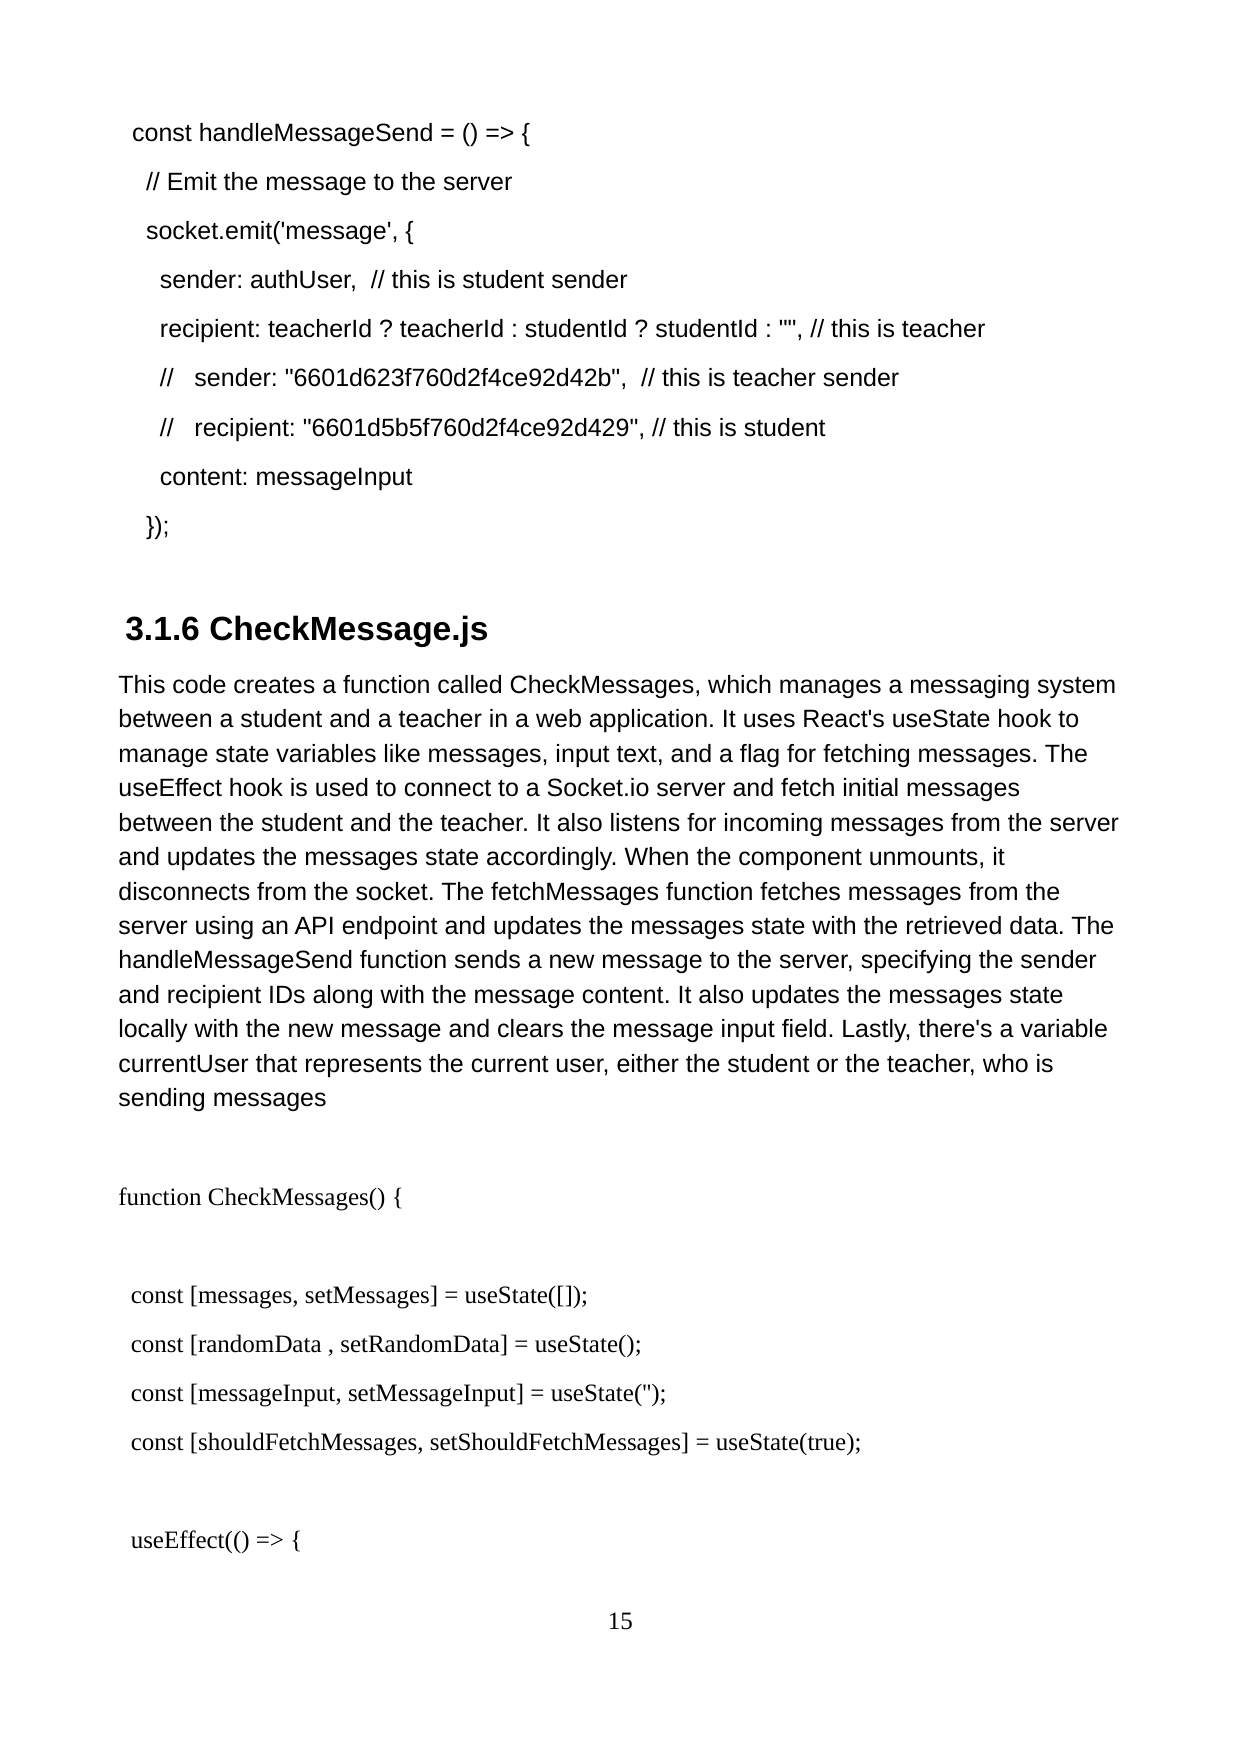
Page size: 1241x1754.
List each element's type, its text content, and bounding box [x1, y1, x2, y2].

text This code creates a function called CheckMessages, which manages a messaging system between a student and a teacher in a web application. It uses React's useState hook to manage state variables like messages, input text, and a flag for fetching messages. The useEffect hook is used to connect to a Socket.io server and fetch initial messages between the student and the teacher. It also listens for incoming messages from the server and updates the messages state accordingly. When the component unmounts, it disconnects from the socket. The fetchMessages function fetches messages from the server using an API endpoint and updates the messages state with the retrieved data. The handleMessageSend function sends a new message to the server, specifying the sender and recipient IDs along with the message content. It also updates the messages state locally with the new message and clears the message input field. Lastly, there's a variable currentUser that represents the current user, either the student or the teacher, who is sending messages [118, 670, 1122, 1112]
text // Emit the message to the server [118, 167, 1122, 196]
text 3.1.6 CheckMessage.js [118, 609, 1122, 647]
text const [messageInput, setMessageInput] = useState(''); [118, 1378, 1122, 1407]
text function CheckMessages() { [118, 1182, 1122, 1210]
text }); [118, 511, 1122, 539]
text content: messageInput [118, 462, 1122, 490]
text const [messages, setMessages] = useState([]); [118, 1280, 1122, 1308]
text // sender: "6601d623f760d2f4ce92d42b", // this is teacher sender [118, 363, 1122, 392]
text const [shouldFetchMessages, setShouldFetchMessages] = useState(true); [118, 1427, 1122, 1456]
text // recipient: "6601d5b5f760d2f4ce92d429", // this is student [118, 412, 1122, 441]
text sender: authUser, // this is student sender [118, 265, 1122, 294]
text const handleMessageSend = () => { [118, 118, 1122, 147]
text socket.emit('message', { [118, 216, 1122, 245]
text const [randomData , setRandomData] = useState(); [118, 1329, 1122, 1357]
text useEffect(() => { [118, 1525, 1122, 1554]
text recipient: teacherId ? teacherId : studentId ? studentId : "", // this is teacher [118, 314, 1122, 343]
